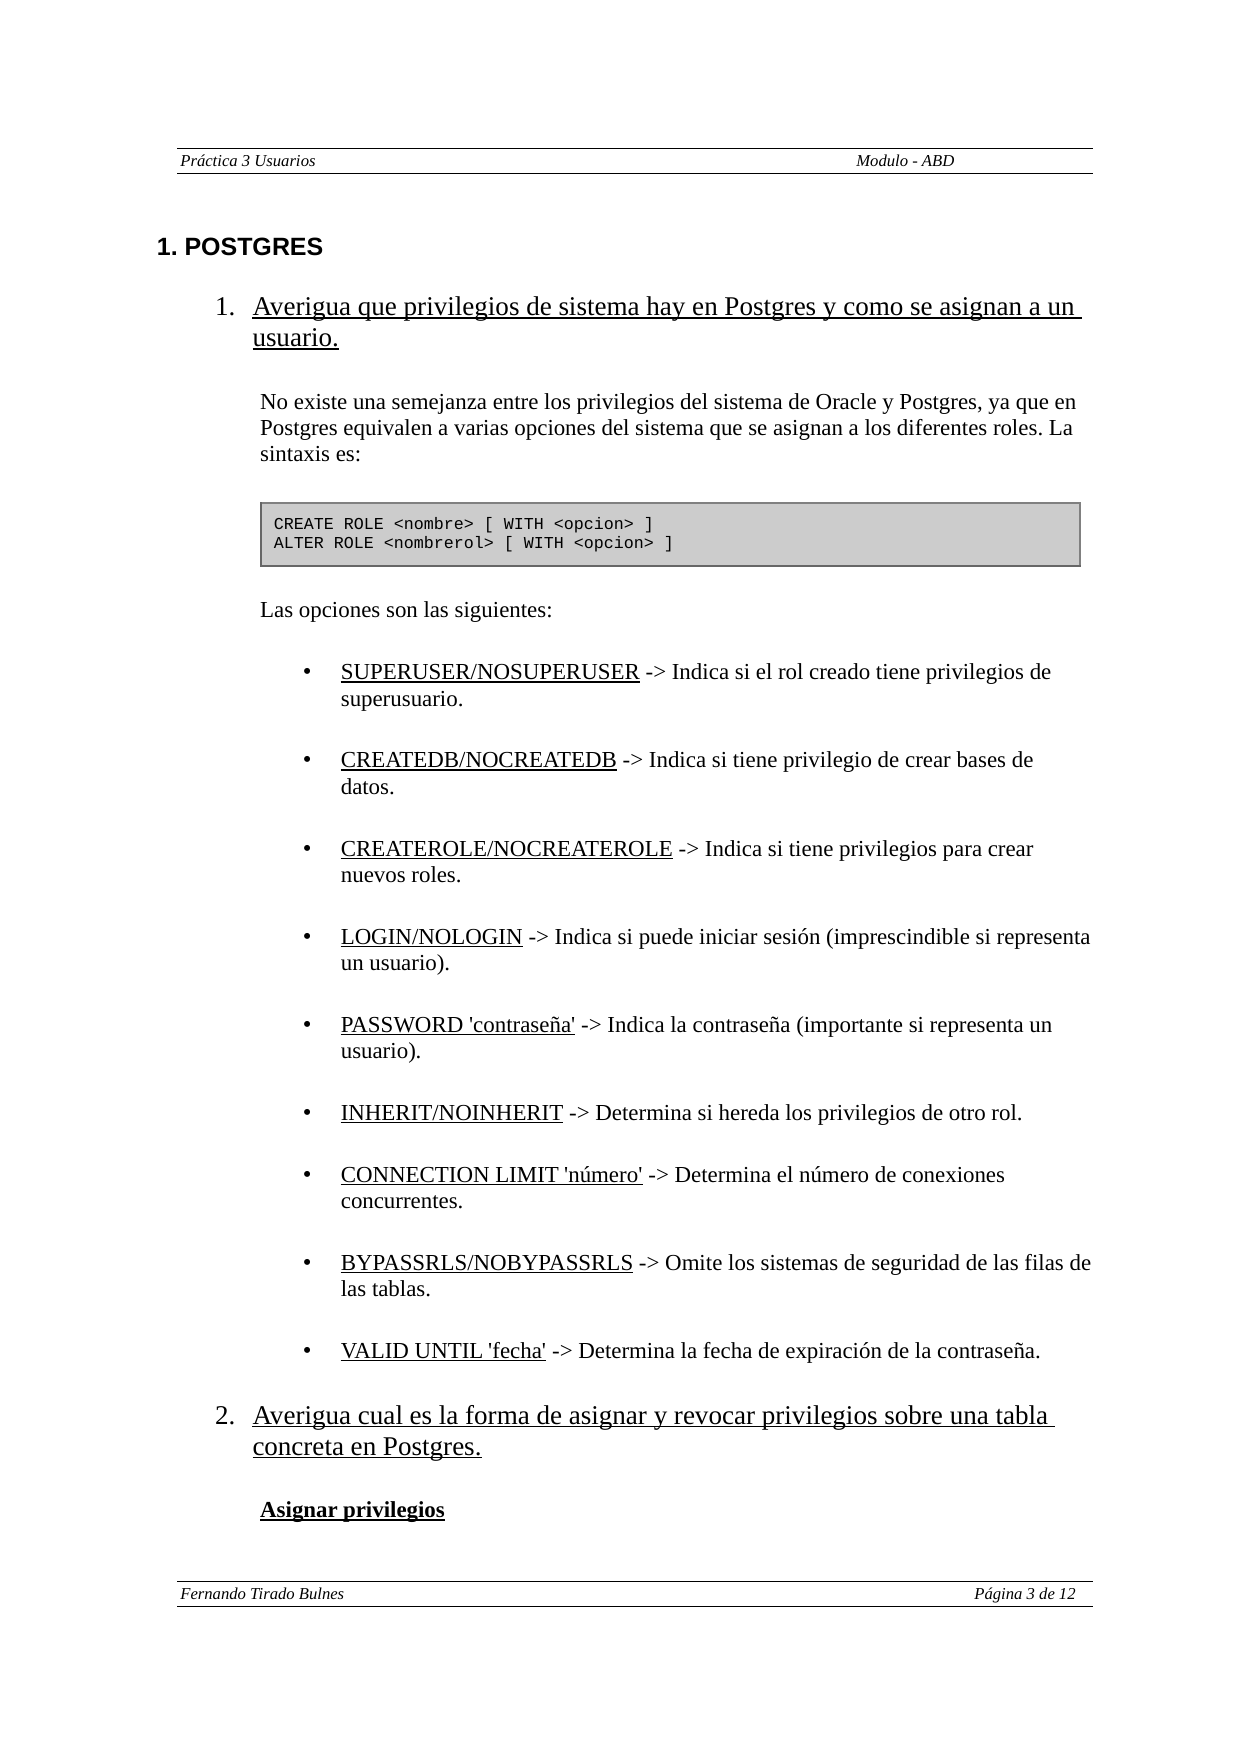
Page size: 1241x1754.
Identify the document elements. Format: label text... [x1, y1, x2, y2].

list INHERIT/NOINHERIT -> Determina si hereda los privilegios de otro rol. [303, 1099, 1093, 1125]
text No existe una semejanza entre los privilegios del sistema de Oracle y Postgres, ya que en Postgres equivalen a varias opciones del sistema que se asignan a los diferentes roles. La sintaxis es: [260, 388, 1081, 467]
list CREATEDB/NOCREATEDB -> Indica si tiene privilegio de crear bases de datos. [303, 746, 1093, 799]
text CREATE ROLE <nombre> [ WITH <opcion> ] [262, 504, 1079, 521]
list Averigua cual es la forma de asignar y revocar privilegios sobre una tabla concreta en Postgres. [215, 1399, 1093, 1461]
text Asignar privilegios [260, 1496, 1081, 1523]
list Averigua que privilegios de sistema hay en Postgres y como se asignan a un usuario. [215, 290, 1093, 352]
list VALID UNTIL 'fecha' -> Determina la fecha de expiración de la contraseña. [303, 1337, 1093, 1363]
list CREATEROLE/NOCREATEROLE -> Indica si tiene privilegios para crear nuevos roles. [303, 834, 1093, 887]
list PASSWORD 'contraseña' -> Indica la contraseña (importante si representa un usuario). [303, 1011, 1093, 1063]
text ALTER ROLE <nombrerol> [ WITH <opcion> ] [262, 521, 1079, 565]
subtitle POSTGRES [157, 232, 1093, 261]
list CONNECTION LIMIT 'número' -> Determina el número de conexiones concurrentes. [303, 1161, 1093, 1213]
list BYPASSRLS/NOBYPASSRLS -> Omite los sistemas de seguridad de las filas de las tablas. [303, 1249, 1093, 1302]
list LOGIN/NOLOGIN -> Indica si puede iniciar sesión (imprescindible si representa un usuario). [303, 923, 1093, 975]
list SUPERUSER/NOSUPERUSER -> Indica si el rol creado tiene privilegios de superusuario. [303, 658, 1093, 711]
text Las opciones son las siguientes: [260, 597, 1081, 623]
